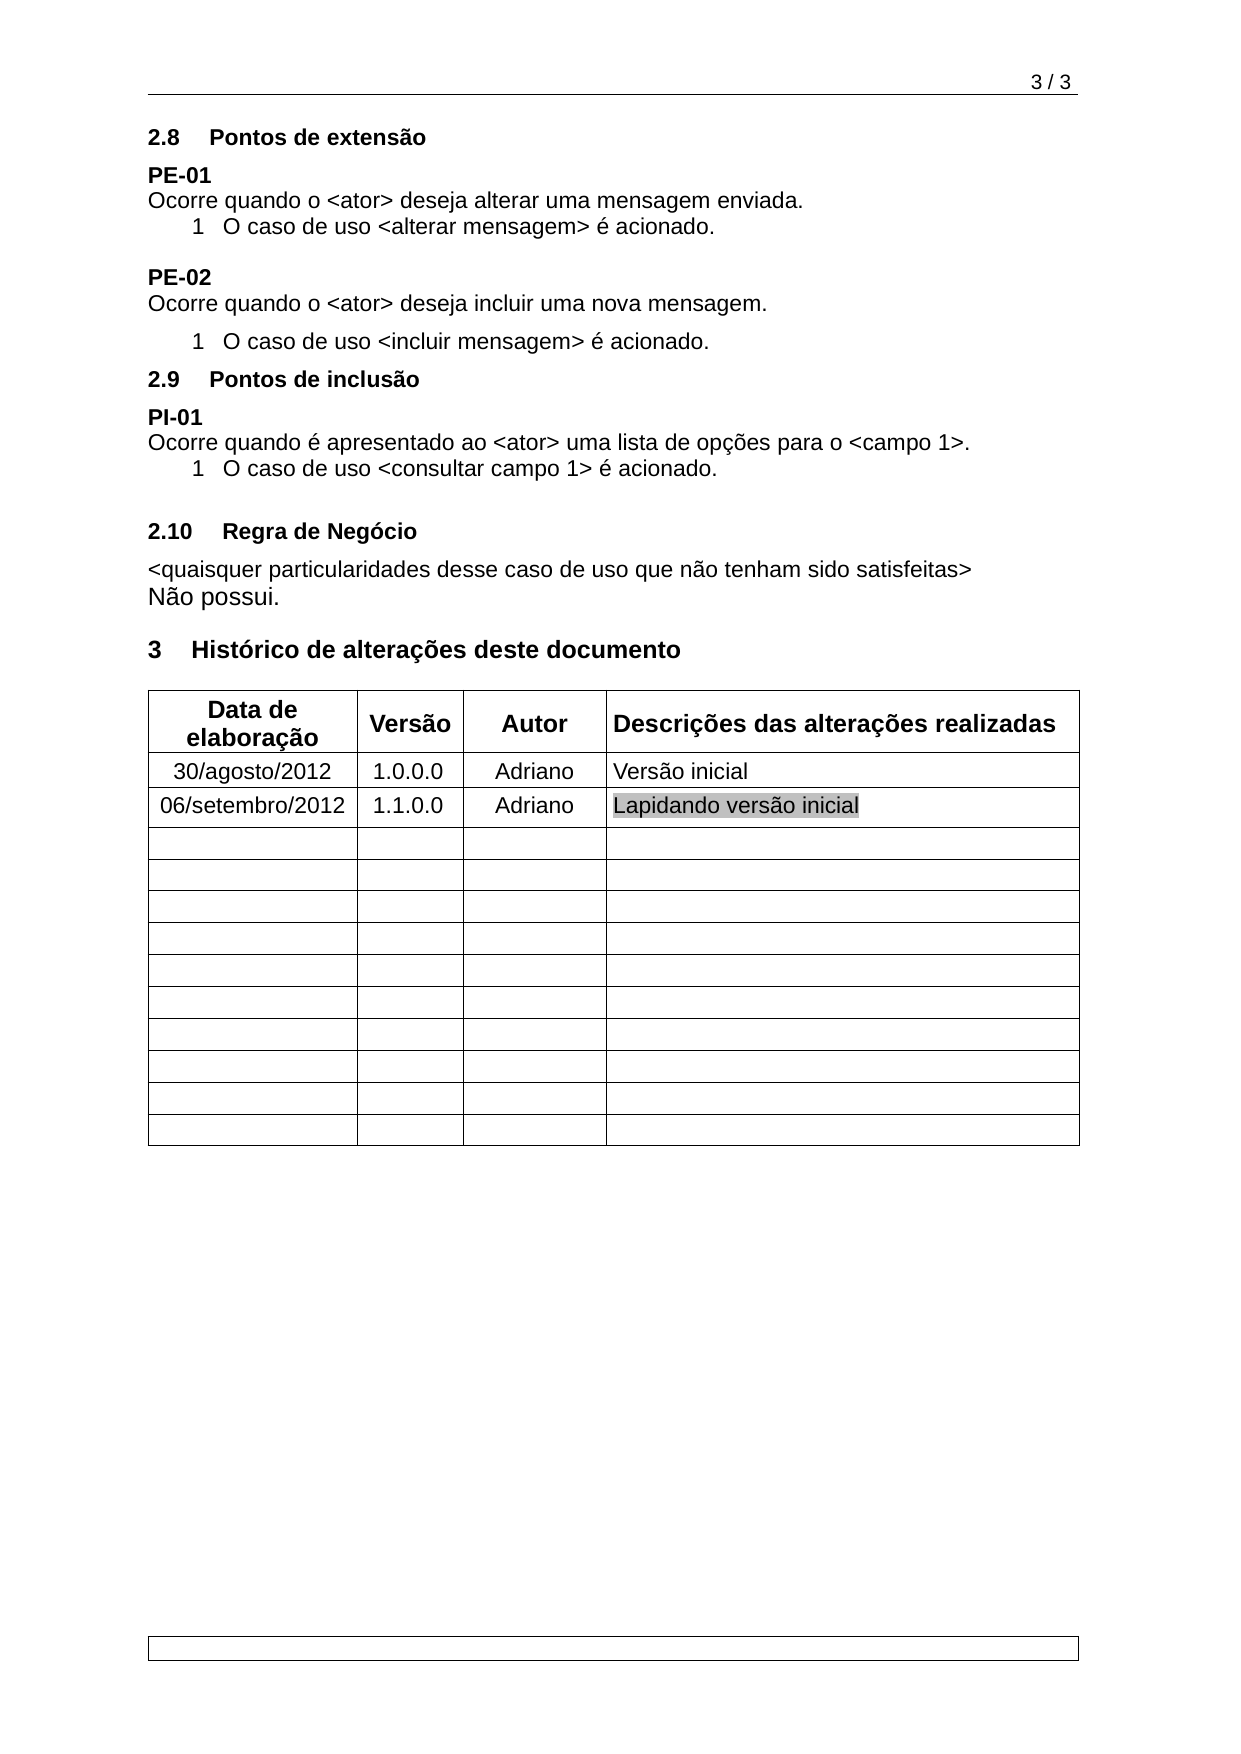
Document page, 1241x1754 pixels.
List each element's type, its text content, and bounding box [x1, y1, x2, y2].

table_cell [464, 828, 606, 858]
table_cell [358, 828, 463, 858]
text Ocorre quando o <ator> deseja incluir uma nova mensagem. [148, 290, 1078, 316]
table_cell [607, 923, 1079, 954]
list O caso de uso <consultar campo 1> é acionado. [185, 455, 1078, 481]
table_cell [358, 987, 463, 1018]
table_cell Lapidando versão inicial [607, 788, 1079, 827]
table_cell Versão inicial [607, 753, 1079, 787]
table_cell 1.1.0.0 [358, 788, 463, 827]
table_cell [149, 955, 357, 986]
table_cell [149, 1083, 357, 1113]
table_header Versão [358, 691, 463, 752]
table_cell [464, 987, 606, 1018]
list O caso de uso <incluir mensagem> é acionado. [185, 328, 1078, 354]
text Não possui. [148, 582, 1078, 611]
table_cell [464, 1019, 606, 1050]
table_cell [149, 1019, 357, 1050]
table_cell [358, 1115, 463, 1145]
table_header Descrições das alterações realizadas [607, 691, 1079, 752]
table_cell [358, 1051, 463, 1082]
table_cell [607, 828, 1079, 858]
text Ocorre quando o <ator> deseja alterar uma mensagem enviada. [148, 188, 1078, 214]
table_cell [358, 923, 463, 954]
table_cell Adriano [464, 788, 606, 827]
text Ocorre quando é apresentado ao <ator> uma lista de opções para o <campo 1>. [148, 430, 1078, 455]
table_cell [149, 1051, 357, 1082]
list O caso de uso <alterar mensagem> é acionado. [185, 214, 1078, 239]
text PE-02 [148, 265, 1078, 290]
table_cell 1.0.0.0 [358, 753, 463, 787]
table_cell [464, 891, 606, 922]
subtitle Pontos de extensão [148, 125, 1078, 150]
table_header Data de elaboração [149, 691, 357, 752]
subtitle Regra de Negócio [148, 519, 1078, 544]
table_cell [358, 891, 463, 922]
subtitle Pontos de inclusão [148, 366, 1078, 392]
text PE-01 [148, 163, 1078, 188]
table_cell [358, 955, 463, 986]
table_cell [149, 891, 357, 922]
table_cell [149, 987, 357, 1018]
table_cell [464, 860, 606, 890]
table_cell [149, 1115, 357, 1145]
table_cell [464, 1051, 606, 1082]
table_cell [464, 955, 606, 986]
text <quaisquer particularidades desse caso de uso que não tenham sido satisfeitas> [148, 557, 1078, 582]
table_cell [607, 987, 1079, 1018]
table_cell [358, 860, 463, 890]
table_header Autor [464, 691, 606, 752]
table_cell [464, 923, 606, 954]
subtitle Histórico de alterações deste documento [148, 636, 1078, 664]
table_cell [607, 955, 1079, 986]
table_cell [607, 1051, 1079, 1082]
table_cell [607, 1115, 1079, 1145]
table_cell 30/agosto/2012 [149, 753, 357, 787]
table_cell Adriano [464, 753, 606, 787]
table_cell [607, 1083, 1079, 1113]
table_cell [464, 1115, 606, 1145]
table_cell [607, 1019, 1079, 1050]
table_cell [149, 923, 357, 954]
table_cell [358, 1083, 463, 1113]
table_cell [358, 1019, 463, 1050]
table_cell [607, 891, 1079, 922]
table_cell [149, 828, 357, 858]
table_cell 06/setembro/2012 [149, 788, 357, 827]
text PI-01 [148, 404, 1078, 430]
table_cell [464, 1083, 606, 1113]
table_cell [149, 860, 357, 890]
table_cell [607, 860, 1079, 890]
